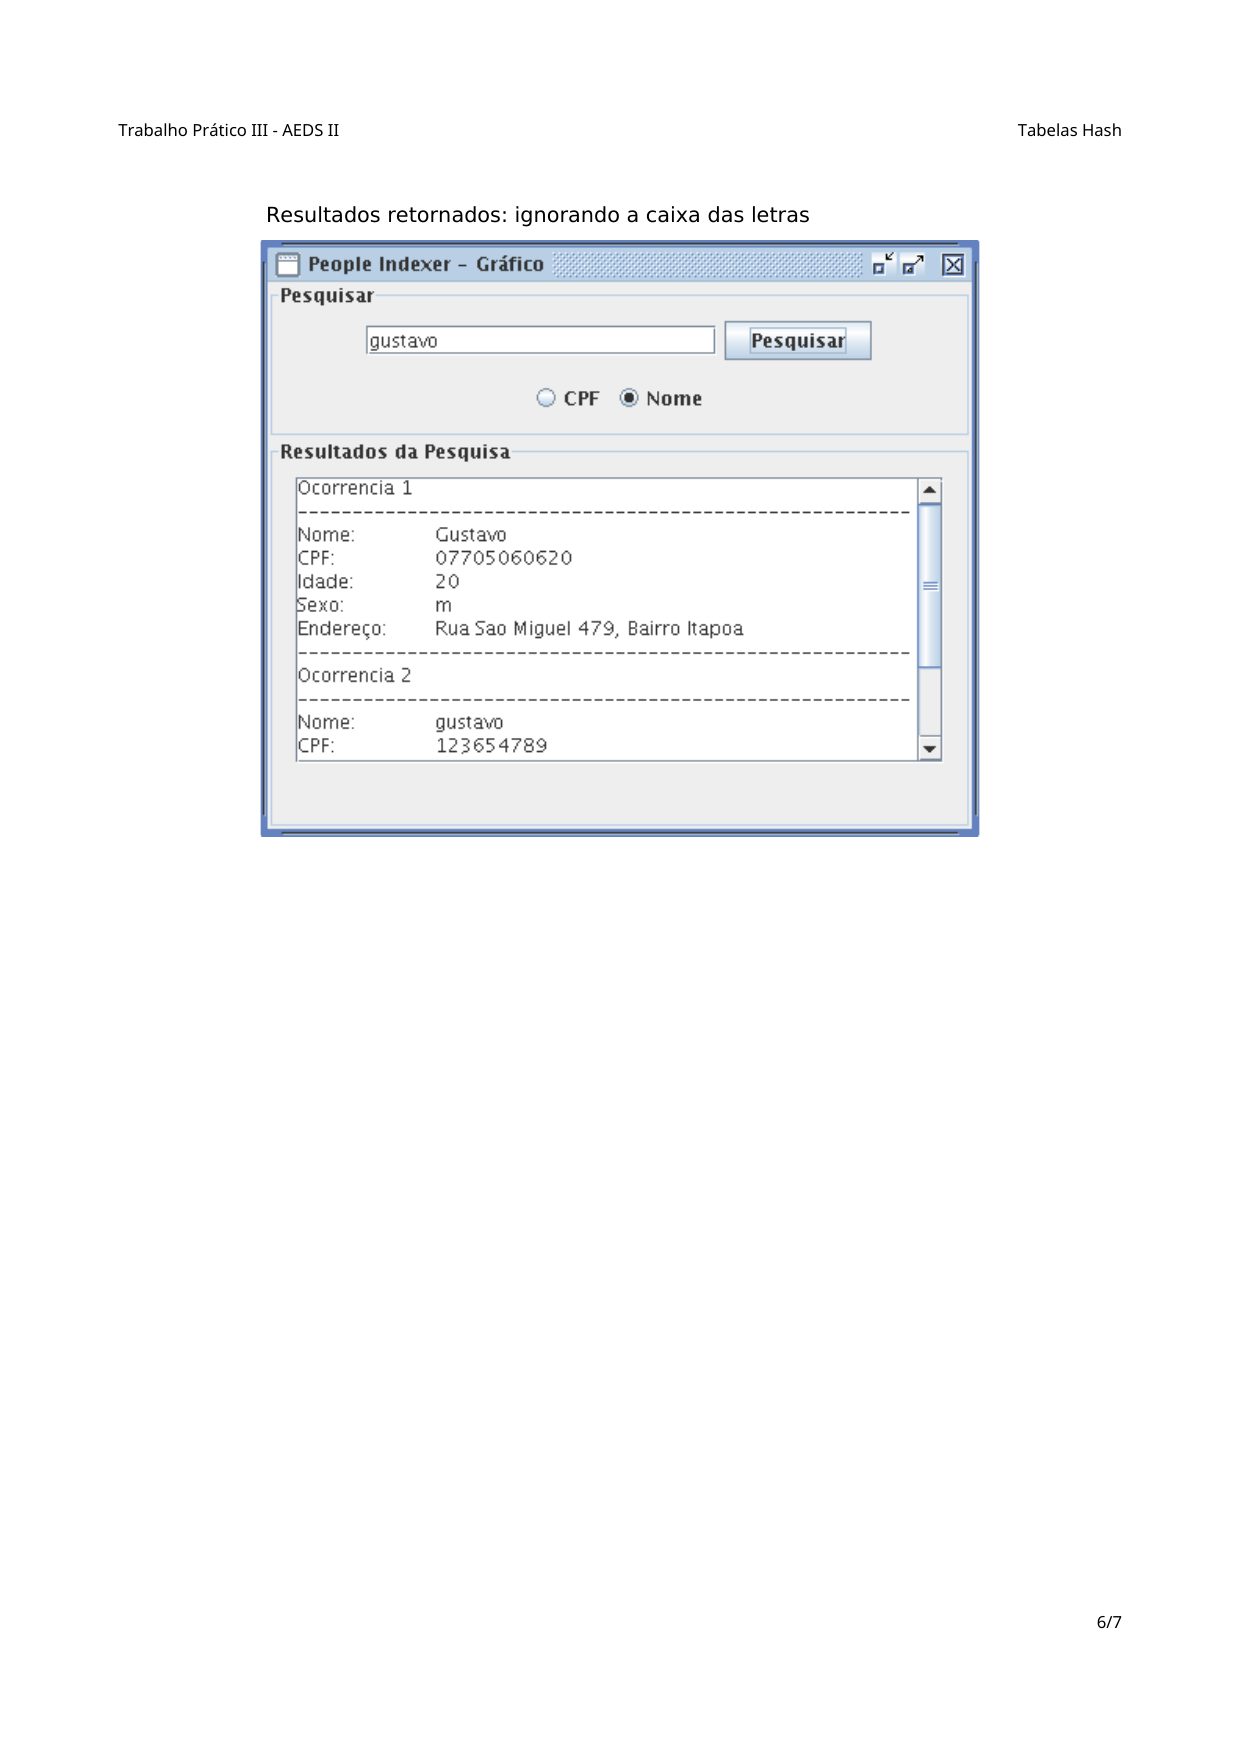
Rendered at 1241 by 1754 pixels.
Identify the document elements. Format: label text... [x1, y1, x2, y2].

text Resultados retornados: ignorando a caixa das letras [118, 199, 1122, 229]
picture [260, 240, 980, 837]
